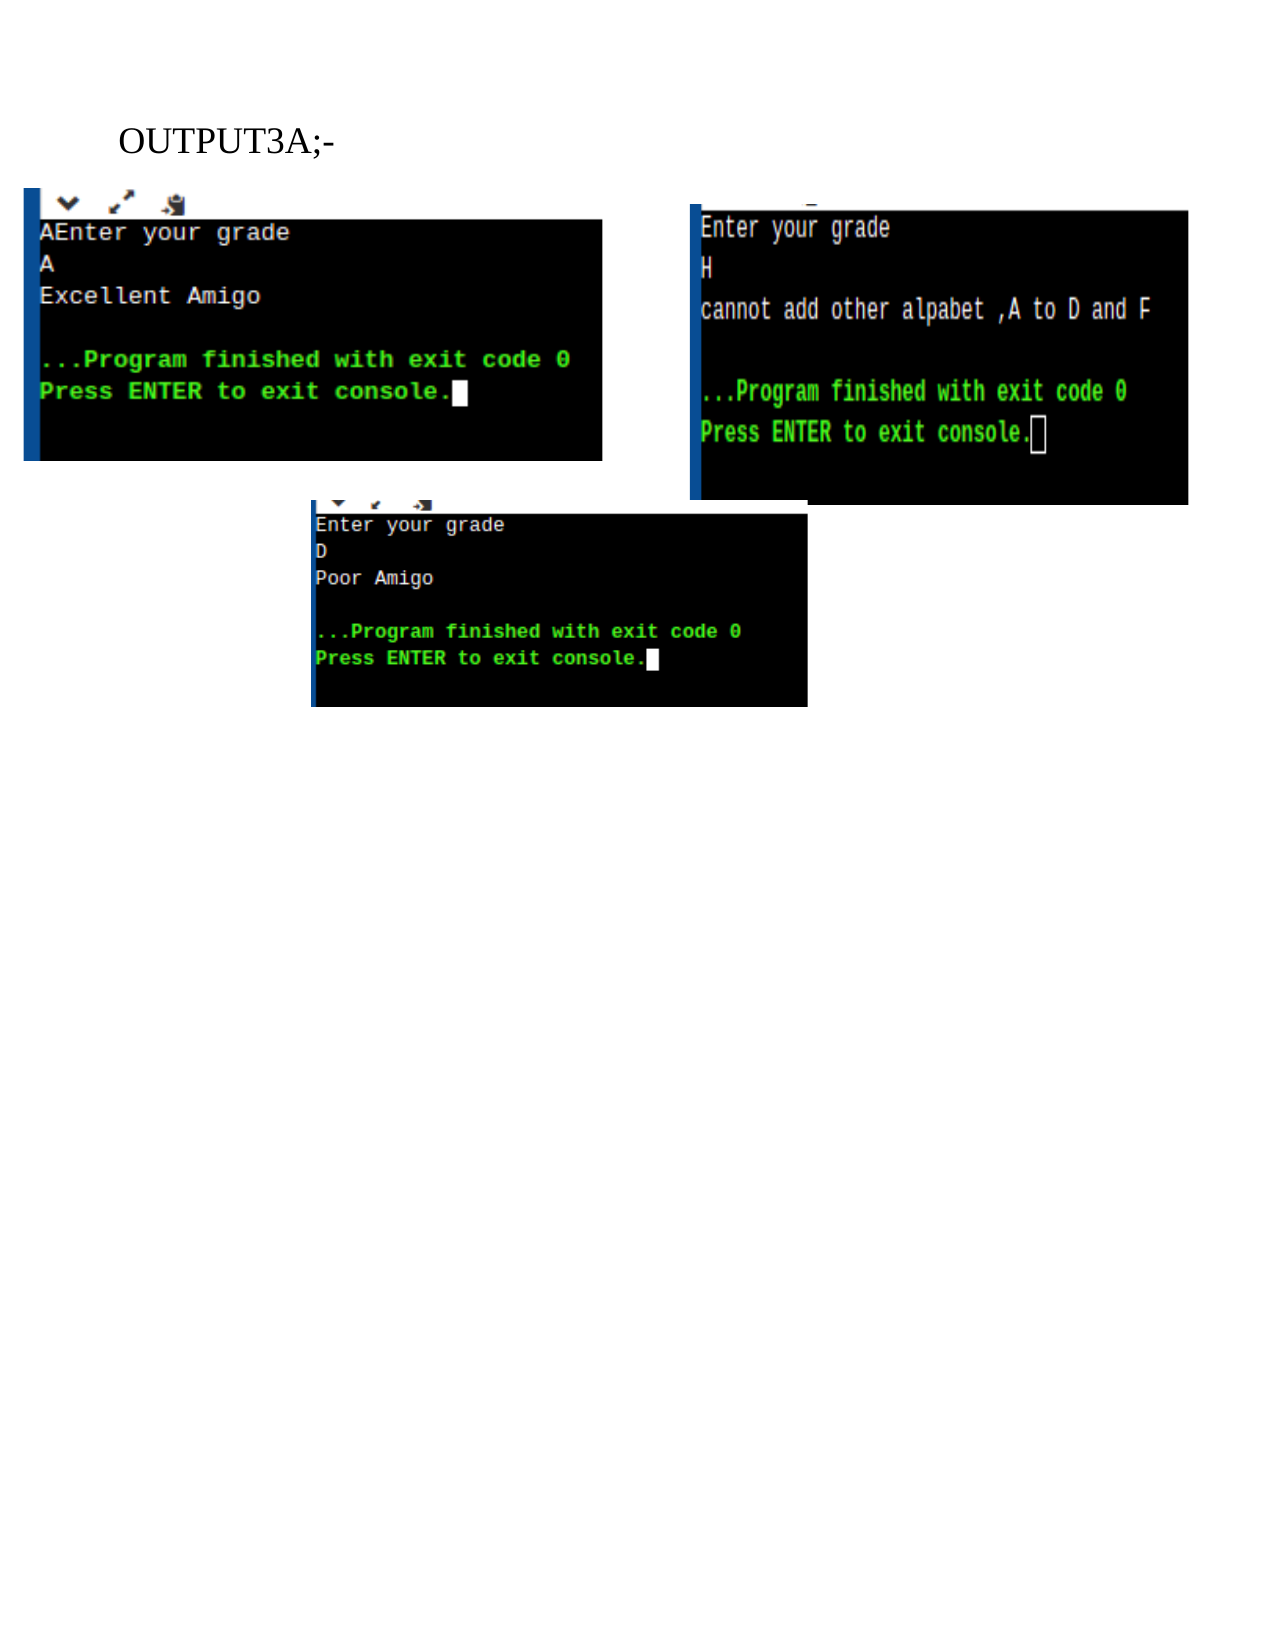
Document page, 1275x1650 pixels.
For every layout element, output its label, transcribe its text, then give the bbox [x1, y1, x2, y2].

picture [23, 188, 603, 461]
text OUTPUT3A;- [118, 118, 1157, 161]
picture [311, 204, 1189, 707]
